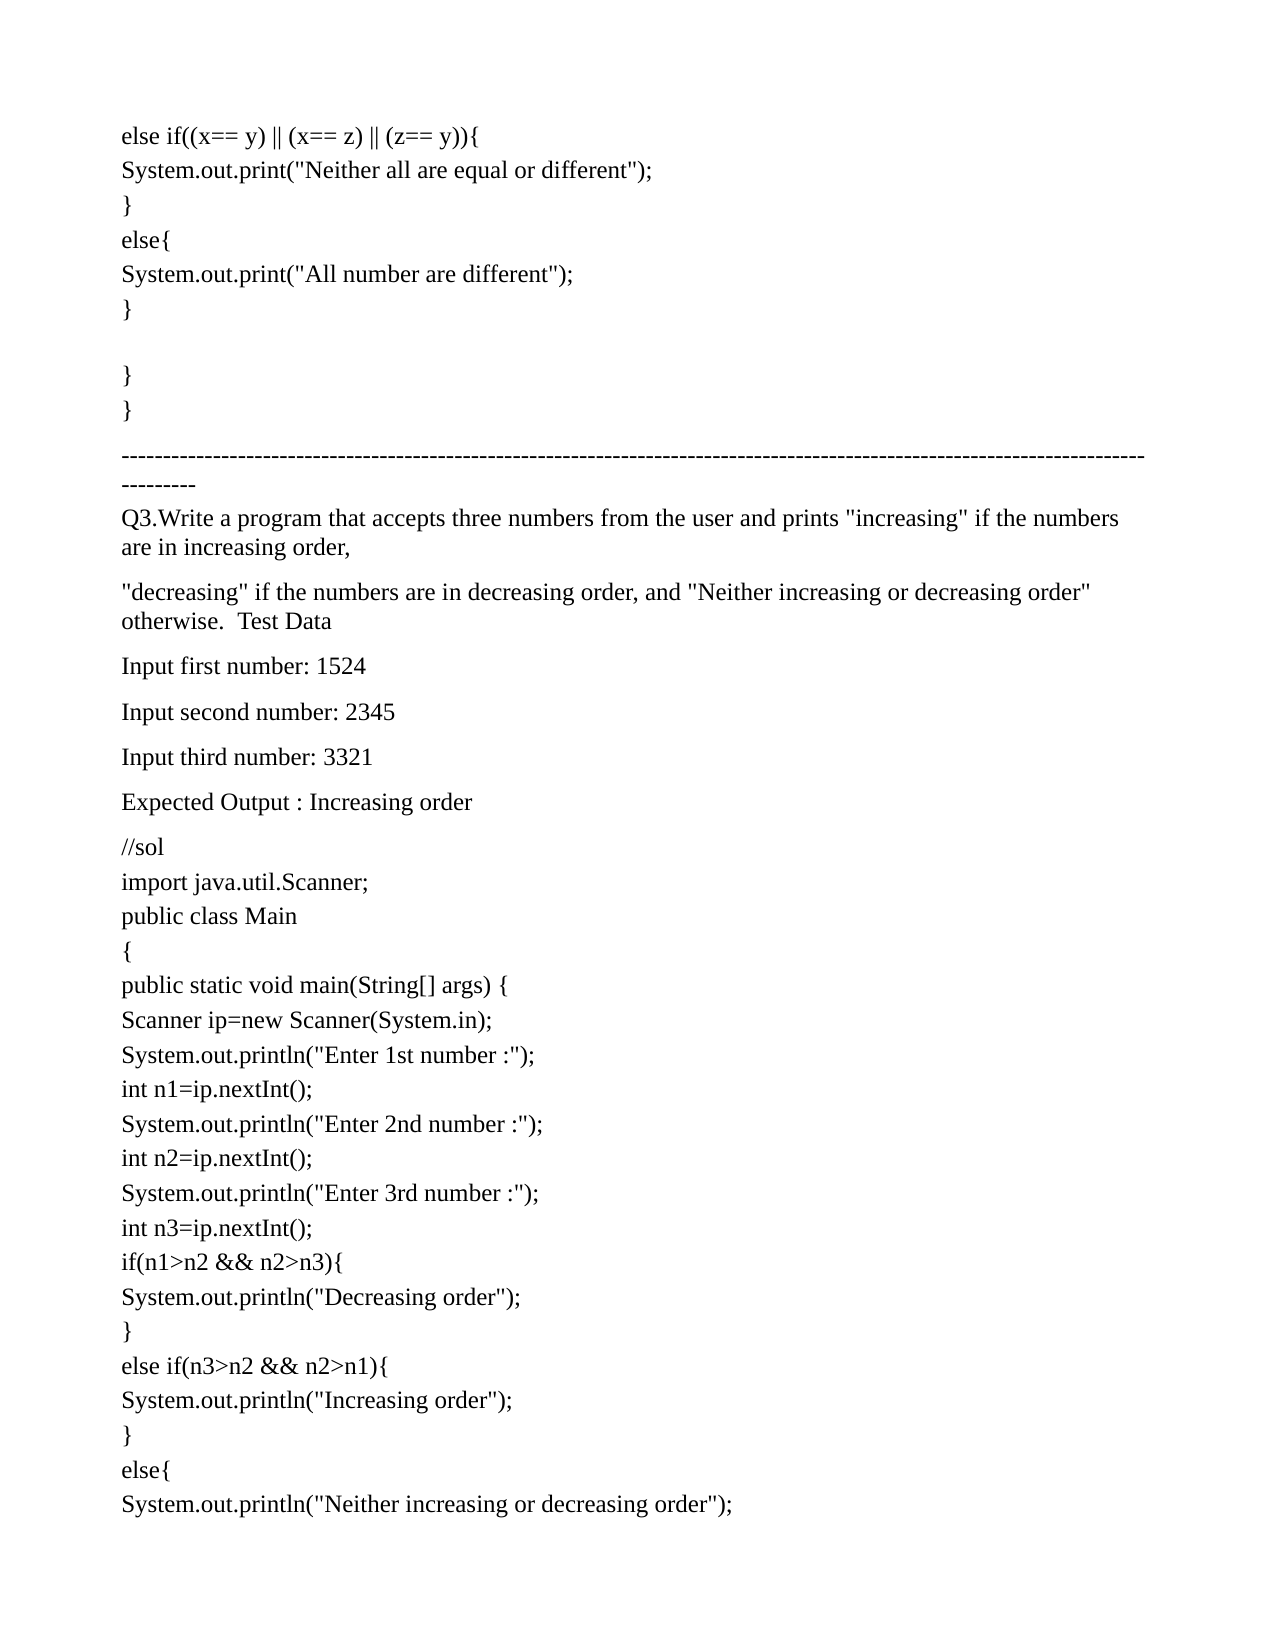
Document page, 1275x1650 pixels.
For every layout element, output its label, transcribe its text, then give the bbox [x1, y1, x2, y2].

table_header [118, 326, 133, 336]
table_header } [118, 1417, 151, 1452]
table_header Q3.Write a program that accepts three numbers from the user and prints "increasing" if the numbers are in increasing order, [118, 501, 1157, 564]
table_header Input first number: 1524 [118, 649, 384, 683]
table_header else if((x== y) || (x== z) || (z== y)){ [118, 118, 500, 153]
table_header System.out.println("Neither increasing or decreasing order"); [118, 1486, 751, 1521]
table_header if(n1>n2 && n2>n3){ [118, 1244, 363, 1279]
table_header System.out.println("Enter 3rd number :"); [118, 1175, 557, 1210]
table_header } [118, 291, 151, 326]
table_header } [118, 392, 151, 427]
table_header } [118, 1314, 151, 1348]
table_header [118, 336, 133, 347]
table_header ------------------------------------------------------------------------------------------------------------------------------------ [118, 437, 1157, 501]
table_header System.out.print("All number are different"); [118, 256, 592, 291]
table_header { [118, 933, 151, 968]
table_header System.out.println("Enter 2nd number :"); [118, 1106, 561, 1141]
table_header int n3=ip.nextInt(); [118, 1210, 331, 1244]
table_header Input second number: 2345 [118, 694, 413, 728]
table_header } [118, 187, 151, 222]
table_header System.out.println("Enter 1st number :"); [118, 1037, 553, 1071]
table_header Expected Output : Increasing order [118, 784, 491, 819]
table_header [118, 683, 133, 694]
table_header [118, 347, 133, 357]
table_header int n1=ip.nextInt(); [118, 1071, 331, 1106]
table_header else if(n3>n2 && n2>n1){ [118, 1348, 408, 1383]
table_header [118, 728, 133, 739]
table_header [118, 819, 133, 829]
table_header public class Main [118, 899, 315, 933]
table_header Scanner ip=new Scanner(System.in); [118, 1002, 511, 1037]
table_header System.out.println("Decreasing order"); [118, 1279, 539, 1313]
table_header import java.util.Scanner; [118, 864, 387, 898]
table_header } [118, 358, 151, 392]
table_header else{ [118, 222, 189, 256]
table_header [118, 638, 133, 648]
table_header int n2=ip.nextInt(); [118, 1141, 331, 1175]
table_header public static void main(String[] args) { [118, 968, 528, 1002]
table_header else{ [118, 1452, 189, 1486]
table_header System.out.print("Neither all are equal or different"); [118, 153, 671, 187]
table_header [118, 564, 133, 574]
table_header [118, 427, 133, 437]
table_header Input third number: 3321 [118, 739, 391, 773]
table_header System.out.println("Increasing order"); [118, 1383, 531, 1417]
table_header "decreasing" if the numbers are in decreasing order, and "Neither increasing or decreasing order" otherwise. Test Data [118, 575, 1157, 638]
table_header [118, 774, 133, 784]
table_header //sol [118, 829, 182, 864]
